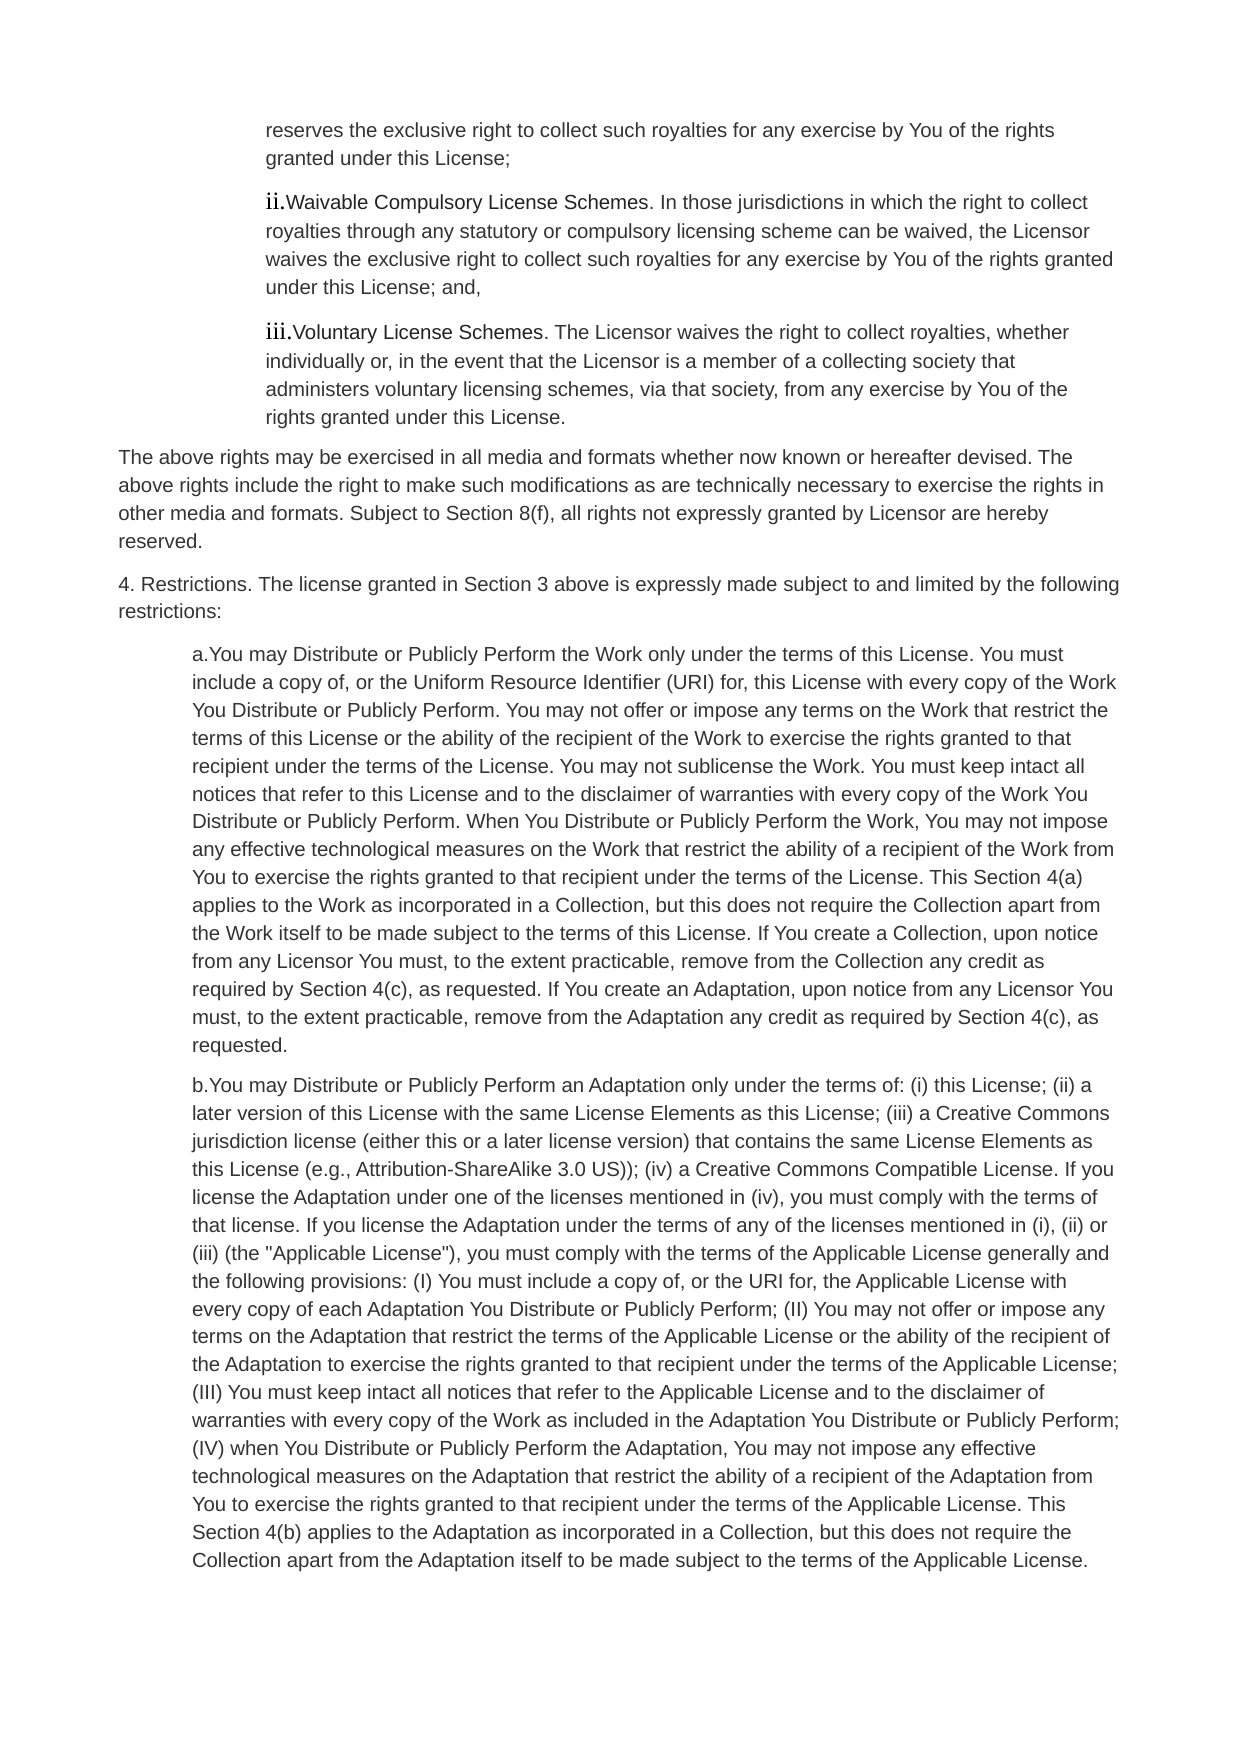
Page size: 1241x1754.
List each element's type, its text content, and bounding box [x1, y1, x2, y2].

list Waivable Compulsory License Schemes. In those jurisdictions in which the right to collect royalties through any statutory or compulsory licensing scheme can be waived, the Licensor waives the exclusive right to collect such royalties for any exercise by You of the rights granted under this License; and, [118, 186, 1122, 299]
list You may Distribute or Publicly Perform the Work only under the terms of this License. You must include a copy of, or the Uniform Resource Identifier (URI) for, this License with every copy of the Work You Distribute or Publicly Perform. You may not offer or impose any terms on the Work that restrict the terms of this License or the ability of the recipient of the Work to exercise the rights granted to that recipient under the terms of the License. You may not sublicense the Work. You must keep intact all notices that refer to this License and to the disclaimer of warranties with every copy of the Work You Distribute or Publicly Perform. When You Distribute or Publicly Perform the Work, You may not impose any effective technological measures on the Work that restrict the ability of a recipient of the Work from You to exercise the rights granted to that recipient under the terms of the License. This Section 4(a) applies to the Work as incorporated in a Collection, but this does not require the Collection apart from the Work itself to be made subject to the terms of this License. If You create a Collection, upon notice from any Licensor You must, to the extent practicable, remove from the Collection any credit as required by Section 4(c), as requested. If You create an Adaptation, upon notice from any Licensor You must, to the extent practicable, remove from the Adaptation any credit as required by Section 4(c), as requested. [118, 642, 1122, 1056]
text 4. Restrictions. The license granted in Section 3 above is expressly made subject to and limited by the following restrictions: [118, 572, 1122, 623]
list You may Distribute or Publicly Perform an Adaptation only under the terms of: (i) this License; (ii) a later version of this License with the same License Elements as this License; (iii) a Creative Commons jurisdiction license (either this or a later license version) that contains the same License Elements as this License (e.g., Attribution-ShareAlike 3.0 US)); (iv) a Creative Commons Compatible License. If you license the Adaptation under one of the licenses mentioned in (iv), you must comply with the terms of that license. If you license the Adaptation under the terms of any of the licenses mentioned in (i), (ii) or (iii) (the "Applicable License"), you must comply with the terms of the Applicable License generally and the following provisions: (I) You must include a copy of, or the URI for, the Applicable License with every copy of each Adaptation You Distribute or Publicly Perform; (II) You may not offer or impose any terms on the Adaptation that restrict the terms of the Applicable License or the ability of the recipient of the Adaptation to exercise the rights granted to that recipient under the terms of the Applicable License; (III) You must keep intact all notices that refer to the Applicable License and to the disclaimer of warranties with every copy of the Work as included in the Adaptation You Distribute or Publicly Perform; (IV) when You Distribute or Publicly Perform the Adaptation, You may not impose any effective technological measures on the Adaptation that restrict the ability of a recipient of the Adaptation from You to exercise the rights granted to that recipient under the terms of the Applicable License. This Section 4(b) applies to the Adaptation as incorporated in a Collection, but this does not require the Collection apart from the Adaptation itself to be made subject to the terms of the Applicable License. [118, 1073, 1122, 1571]
list Voluntary License Schemes. The Licensor waives the right to collect royalties, whether individually or, in the event that the Licensor is a member of a collecting society that administers voluntary licensing schemes, via that society, from any exercise by You of the rights granted under this License. [118, 316, 1122, 428]
list reserves the exclusive right to collect such royalties for any exercise by You of the rights granted under this License; [118, 118, 1122, 169]
text The above rights may be exercised in all media and formats whether now known or hereafter devised. The above rights include the right to make such modifications as are technically necessary to exercise the rights in other media and formats. Subject to Section 8(f), all rights not expressly granted by Licensor are hereby reserved. [118, 446, 1122, 553]
